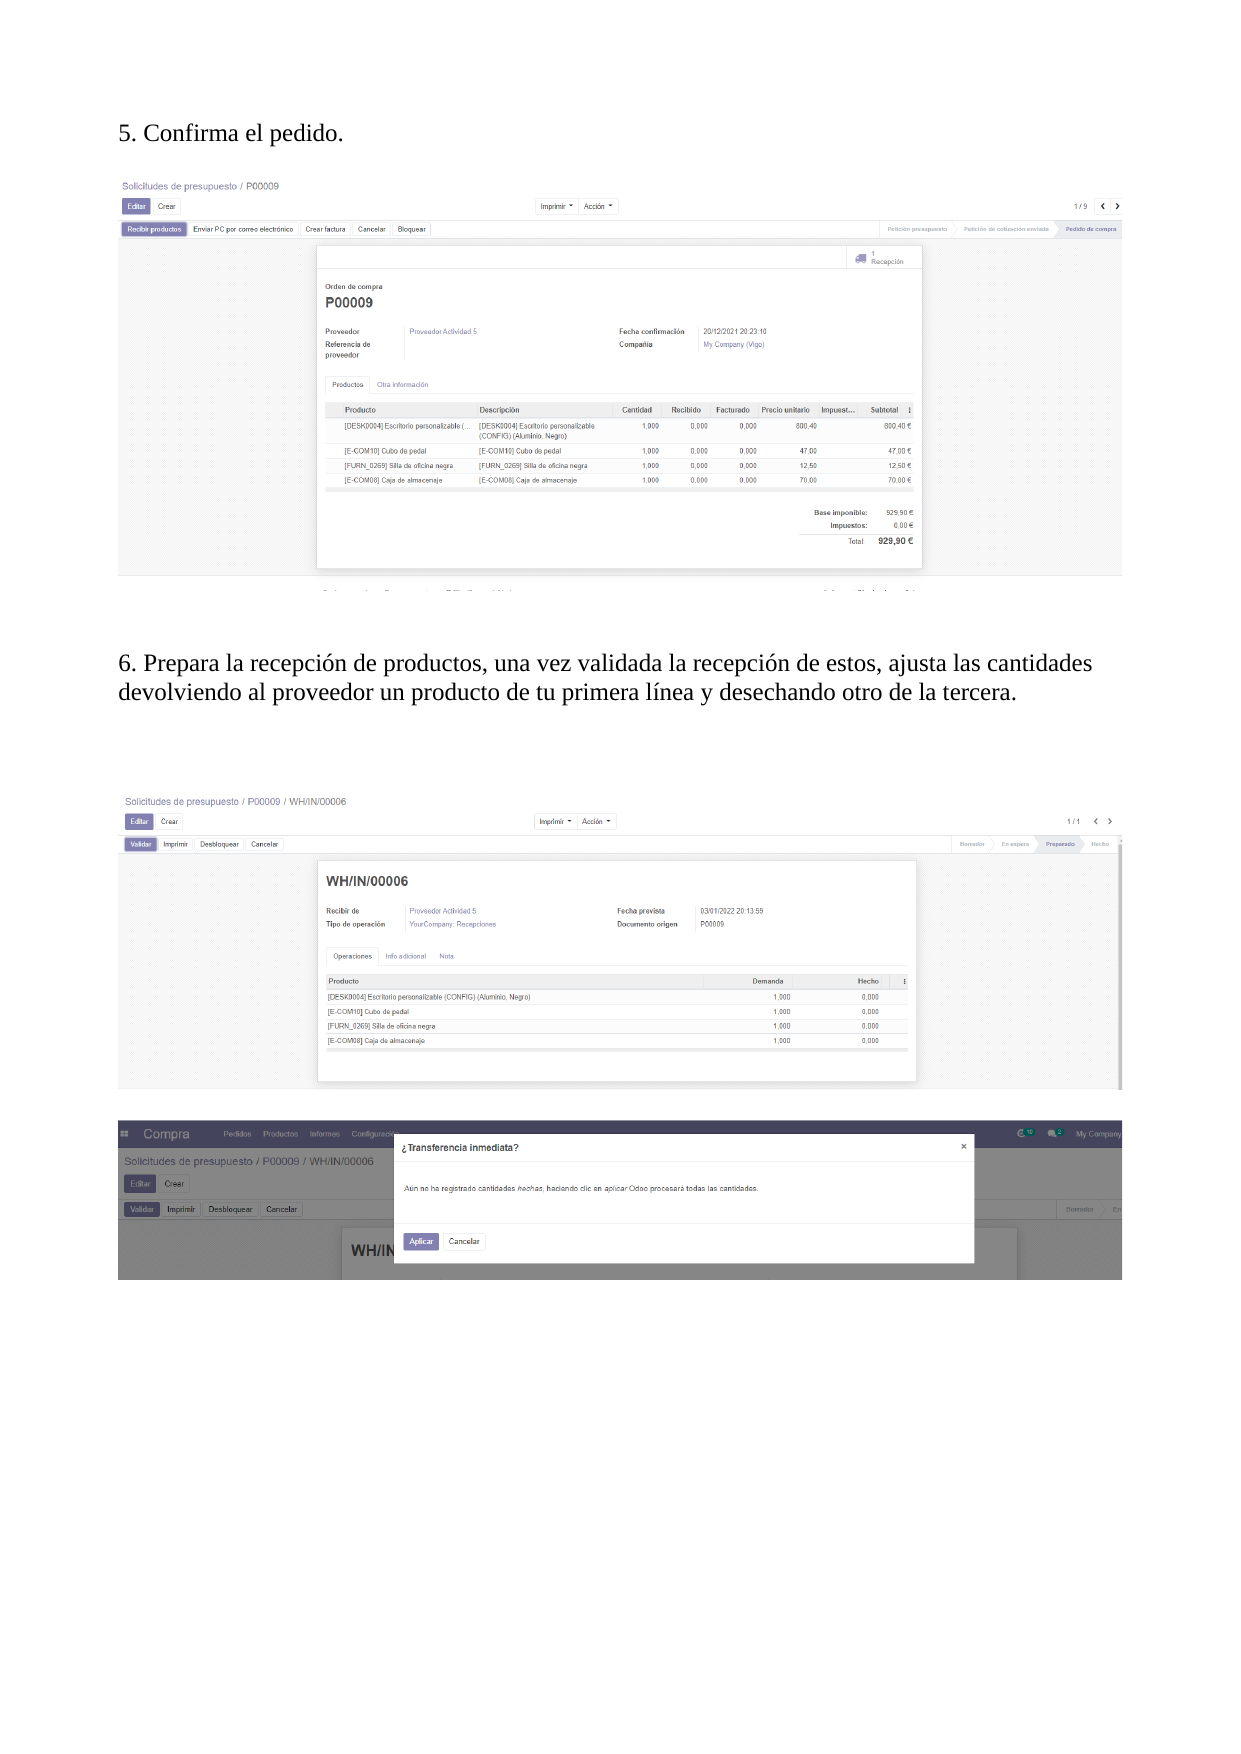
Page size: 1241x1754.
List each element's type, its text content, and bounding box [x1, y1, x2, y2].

picture [118, 175, 1123, 591]
text 6. Prepara la recepción de productos, una vez validada la recepción de estos, ajusta las cantidades devolviendo al proveedor un producto de tu primera línea y desechando otro de la tercera. [118, 648, 1122, 705]
text 5. Confirma el pedido. [118, 118, 1122, 147]
picture [118, 1118, 1123, 1280]
picture [118, 791, 1123, 1090]
